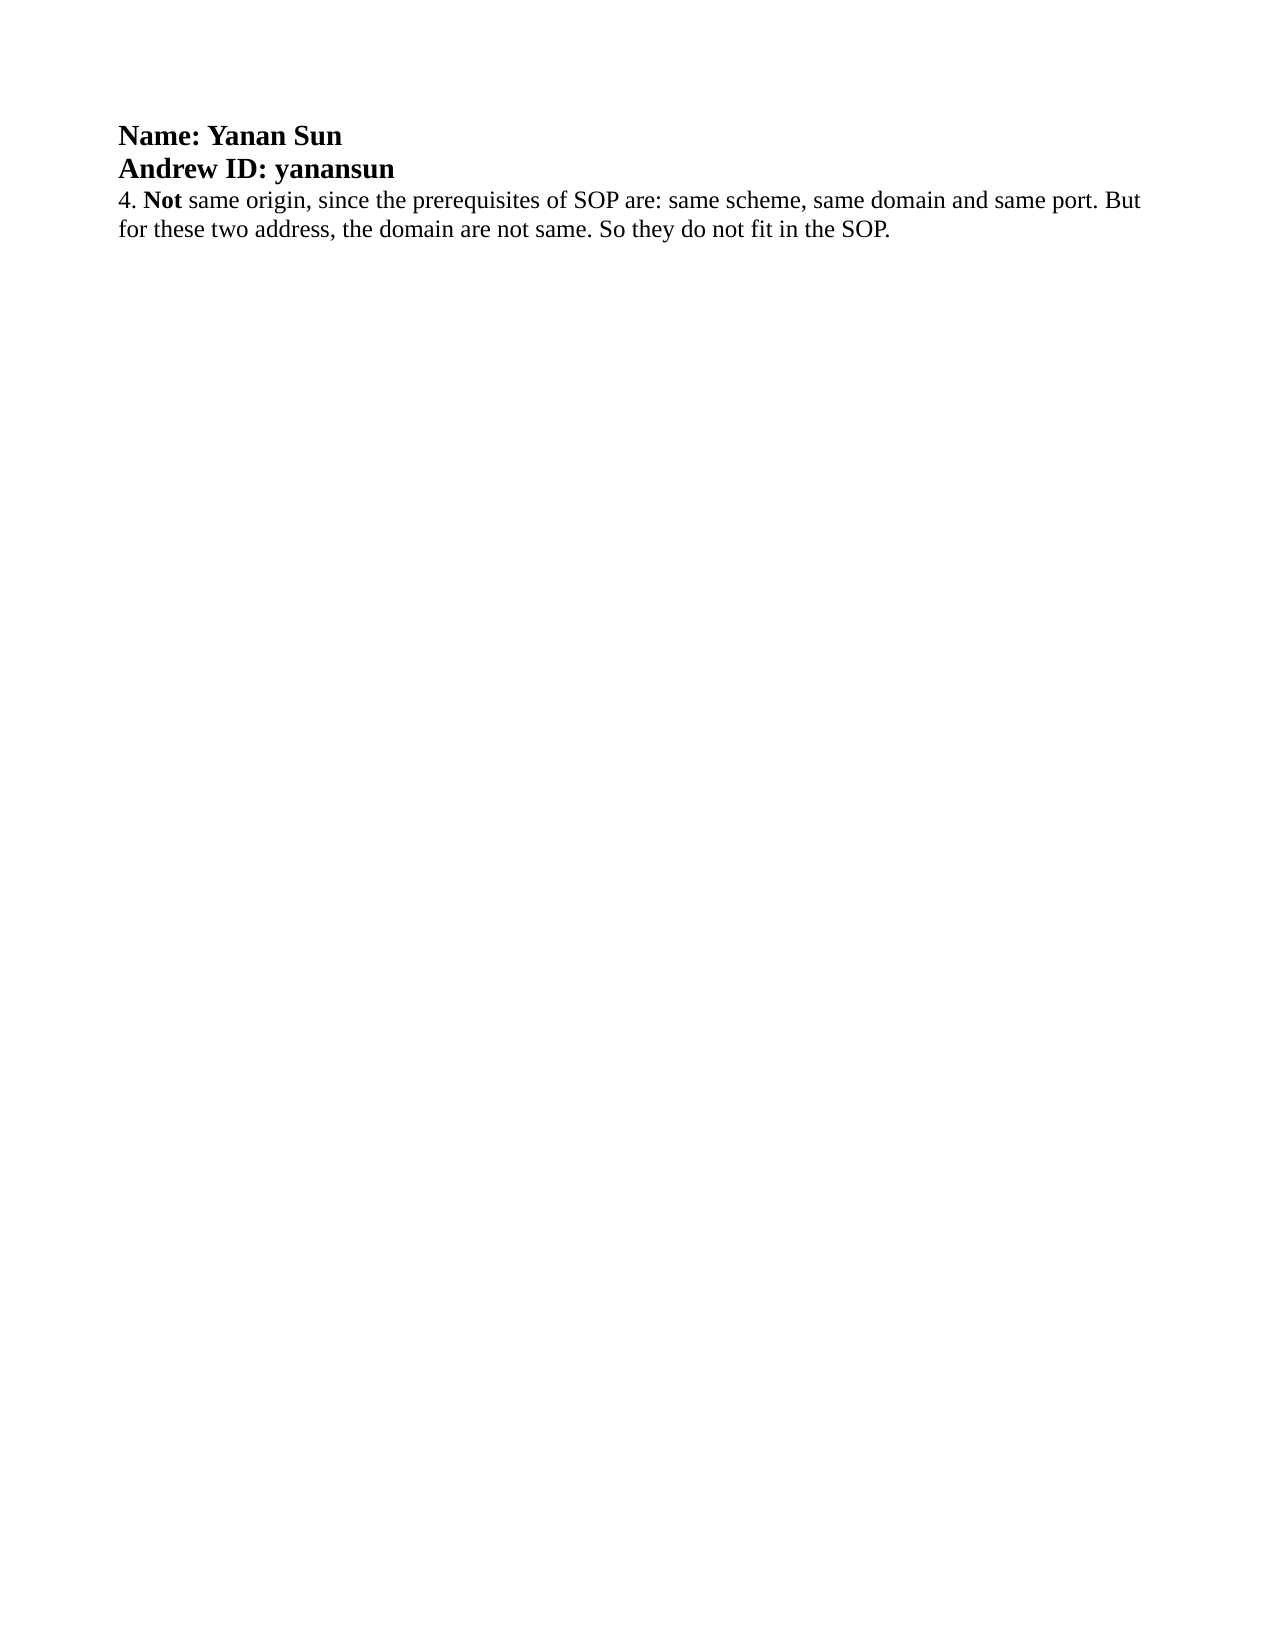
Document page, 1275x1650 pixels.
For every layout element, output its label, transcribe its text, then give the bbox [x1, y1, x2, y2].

text Name: Yanan Sun [118, 118, 1157, 152]
text Andrew ID: yanansun [118, 152, 1157, 185]
text 4. Not same origin, since the prerequisites of SOP are: same scheme, same domain and same port. But for these two address, the domain are not same. So they do not fit in the SOP. [118, 185, 1157, 243]
